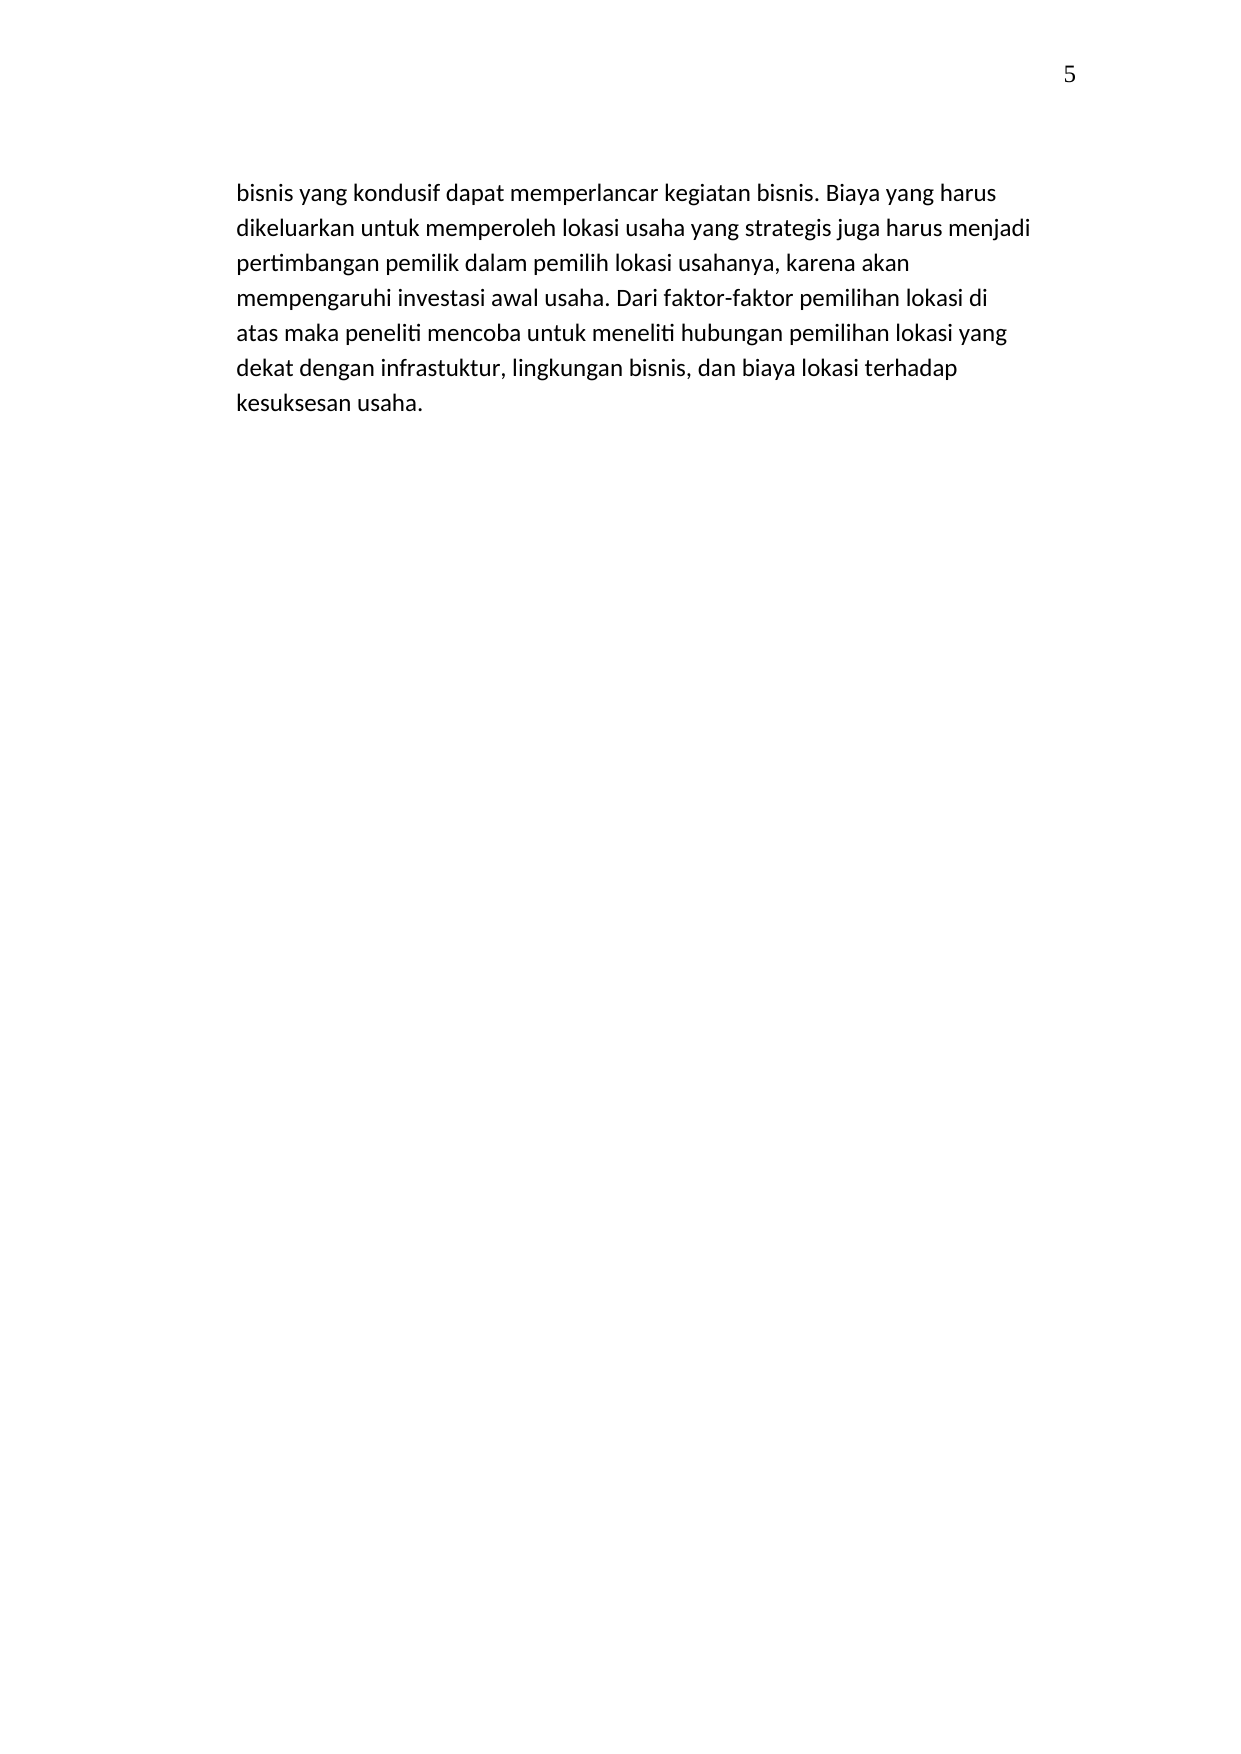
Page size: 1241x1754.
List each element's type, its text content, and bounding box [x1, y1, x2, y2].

text atas maka peneliti mencoba untuk meneliti hubungan pemilihan lokasi yang dekat dengan infrastuktur, lingkungan bisnis, dan biaya lokasi terhadap kesuksesan usaha. [236, 317, 1063, 418]
text bisnis yang kondusif dapat memperlancar kegiatan bisnis. Biaya yang harus dikeluarkan untuk memperoleh lokasi usaha yang strategis juga harus menjadi pertimbangan pemilik dalam pemilih lokasi usahanya, karena akan mempengaruhi investasi awal usaha. Dari faktor-faktor pemilihan lokasi di [236, 177, 1063, 313]
